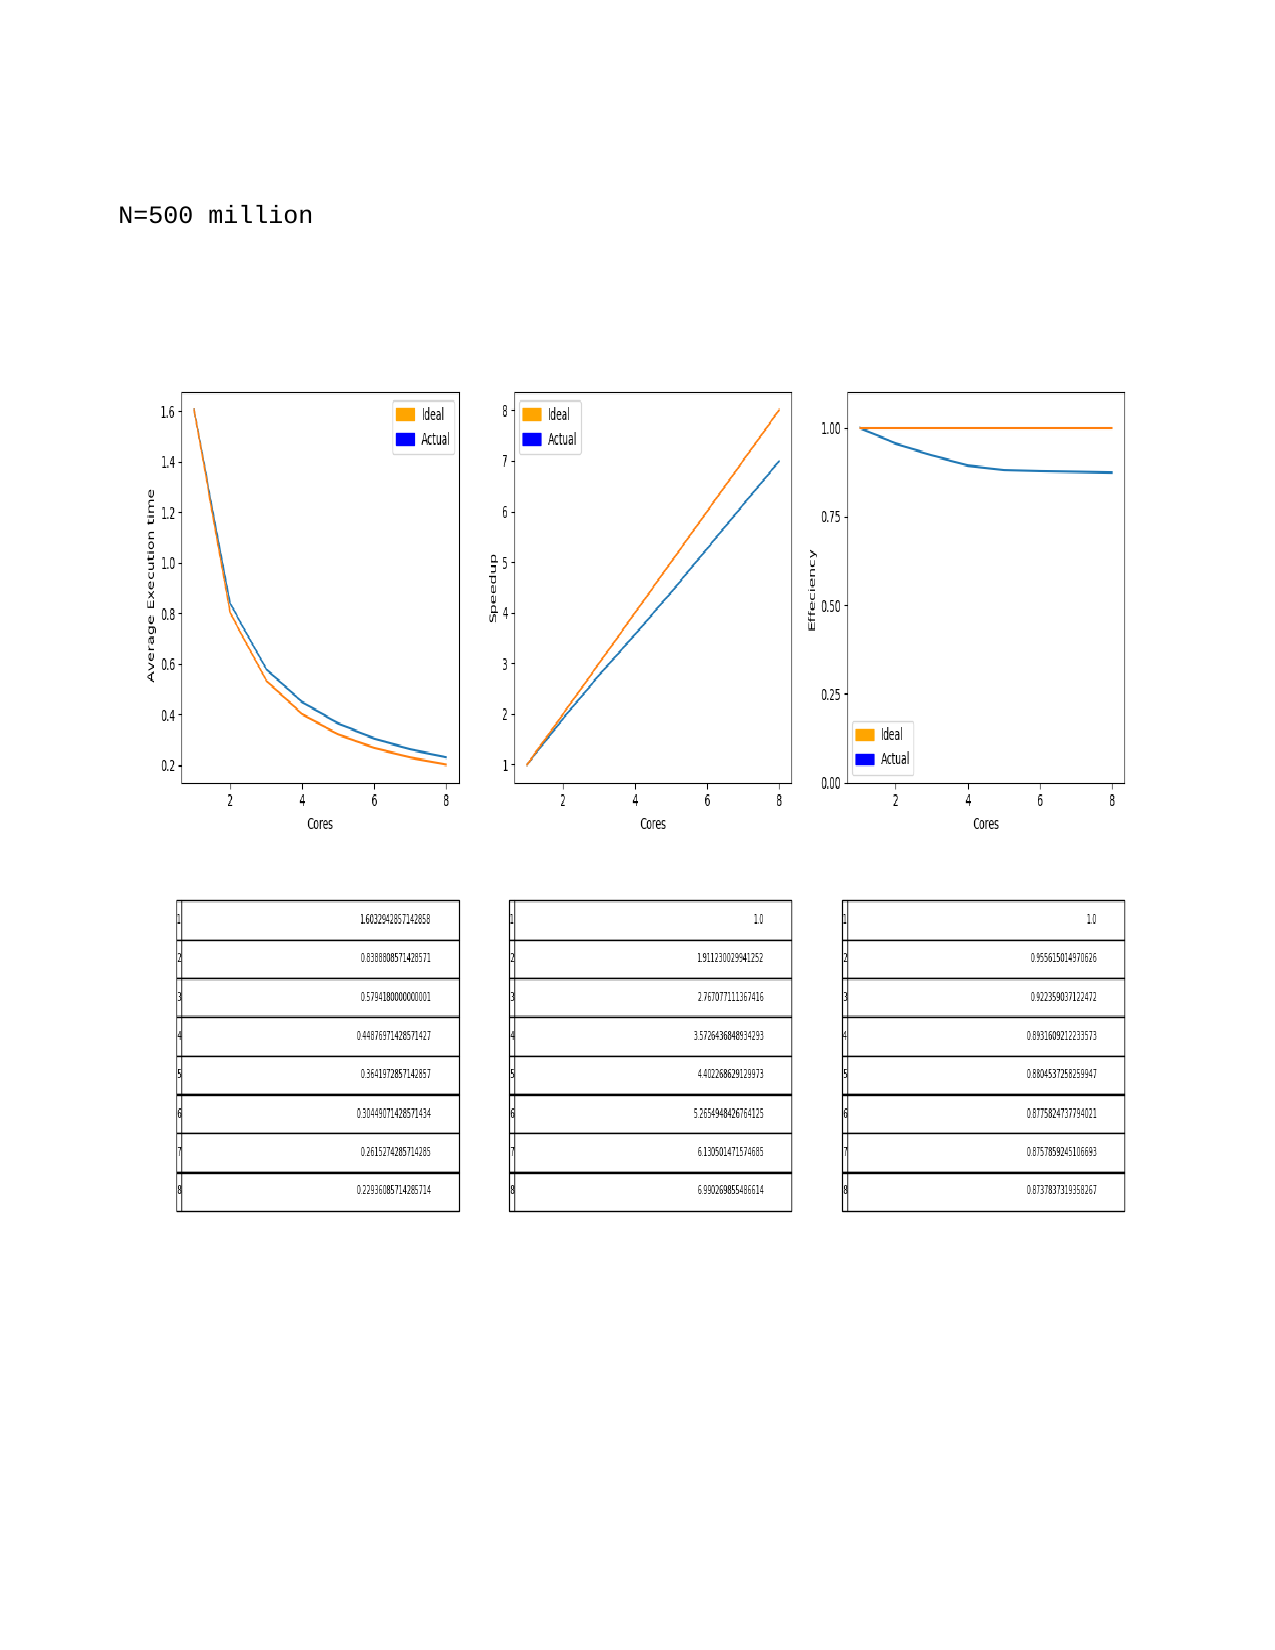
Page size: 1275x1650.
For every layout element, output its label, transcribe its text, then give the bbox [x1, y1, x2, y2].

picture [29, 259, 1246, 1374]
text N=500 million [118, 203, 1157, 231]
